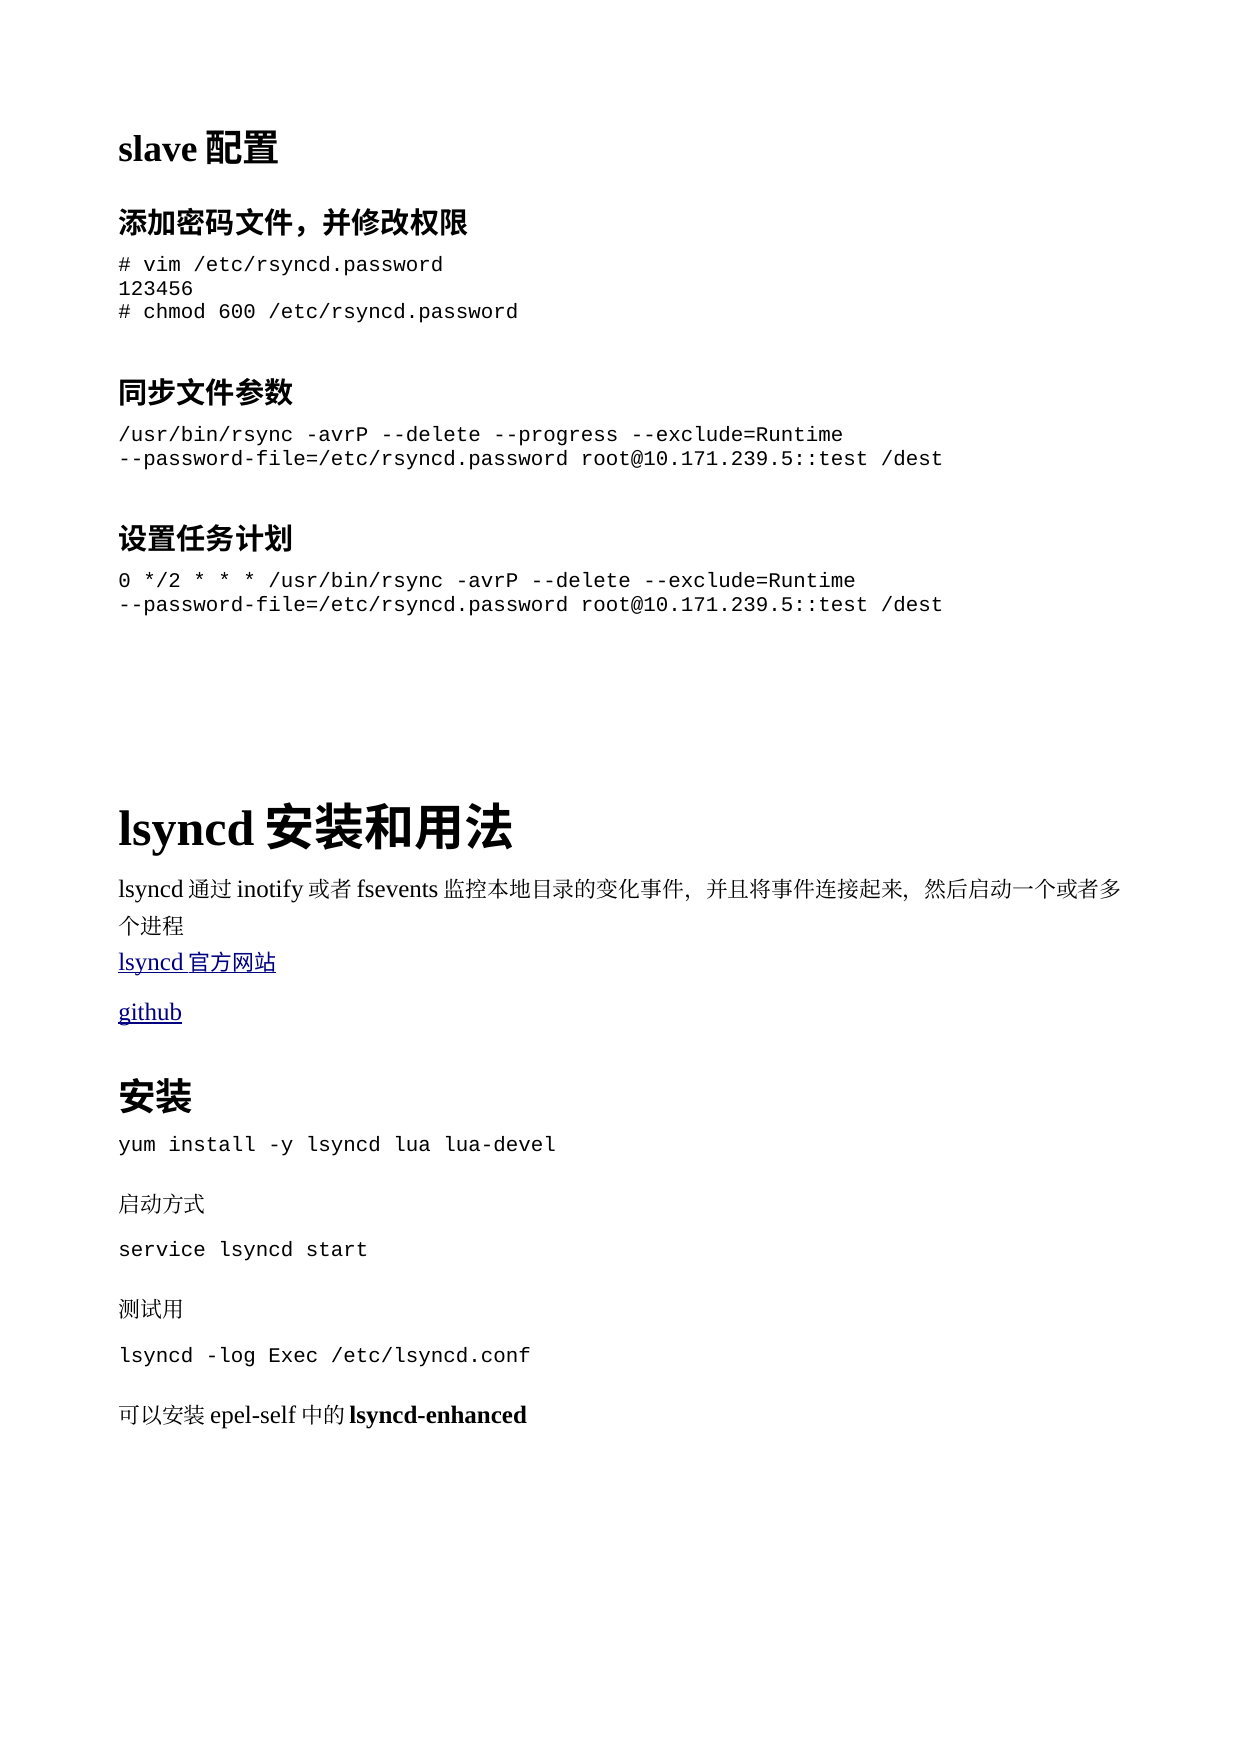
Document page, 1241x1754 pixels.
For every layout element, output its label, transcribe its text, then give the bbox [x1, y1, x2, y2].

text 0 */2 * * * /usr/bin/rsync -avrP --delete --exclude=Runtime --password-file=/etc/rsyncd.password root@10.171.239.5::test /dest [118, 570, 1122, 617]
text 启动方式 [118, 1187, 1122, 1218]
text github [118, 997, 1122, 1026]
subtitle 安装 [118, 1067, 1122, 1121]
subtitle lsyncd安装和用法 [118, 787, 1122, 859]
text service lsyncd start [118, 1239, 1122, 1263]
text # vim /etc/rsyncd.password [118, 254, 1122, 278]
text yum install -y lsyncd lua lua-devel [118, 1134, 1122, 1158]
text 测试用 [118, 1292, 1122, 1324]
text /usr/bin/rsync -avrP --delete --progress --exclude=Runtime --password-file=/etc/rsyncd.password root@10.171.239.5::test /dest [118, 424, 1122, 471]
subtitle 同步文件参数 [118, 369, 1122, 412]
subtitle 添加密码文件，并修改权限 [118, 199, 1122, 242]
text # chmod 600 /etc/rsyncd.password [118, 302, 1122, 325]
subtitle slave配置 [118, 118, 1122, 172]
text lsyncd -log Exec /etc/lsyncd.conf [118, 1345, 1122, 1368]
text lsyncd通过inotify或者fsevents监控本地目录的变化事件，并且将事件连接起来，然后启动一个或者多个进程 lsyncd官方网站 [118, 872, 1122, 977]
text 可以安装epel-self中的lsyncd-enhanced [118, 1398, 1122, 1429]
subtitle 设置任务计划 [118, 515, 1122, 558]
text 123456 [118, 278, 1122, 302]
